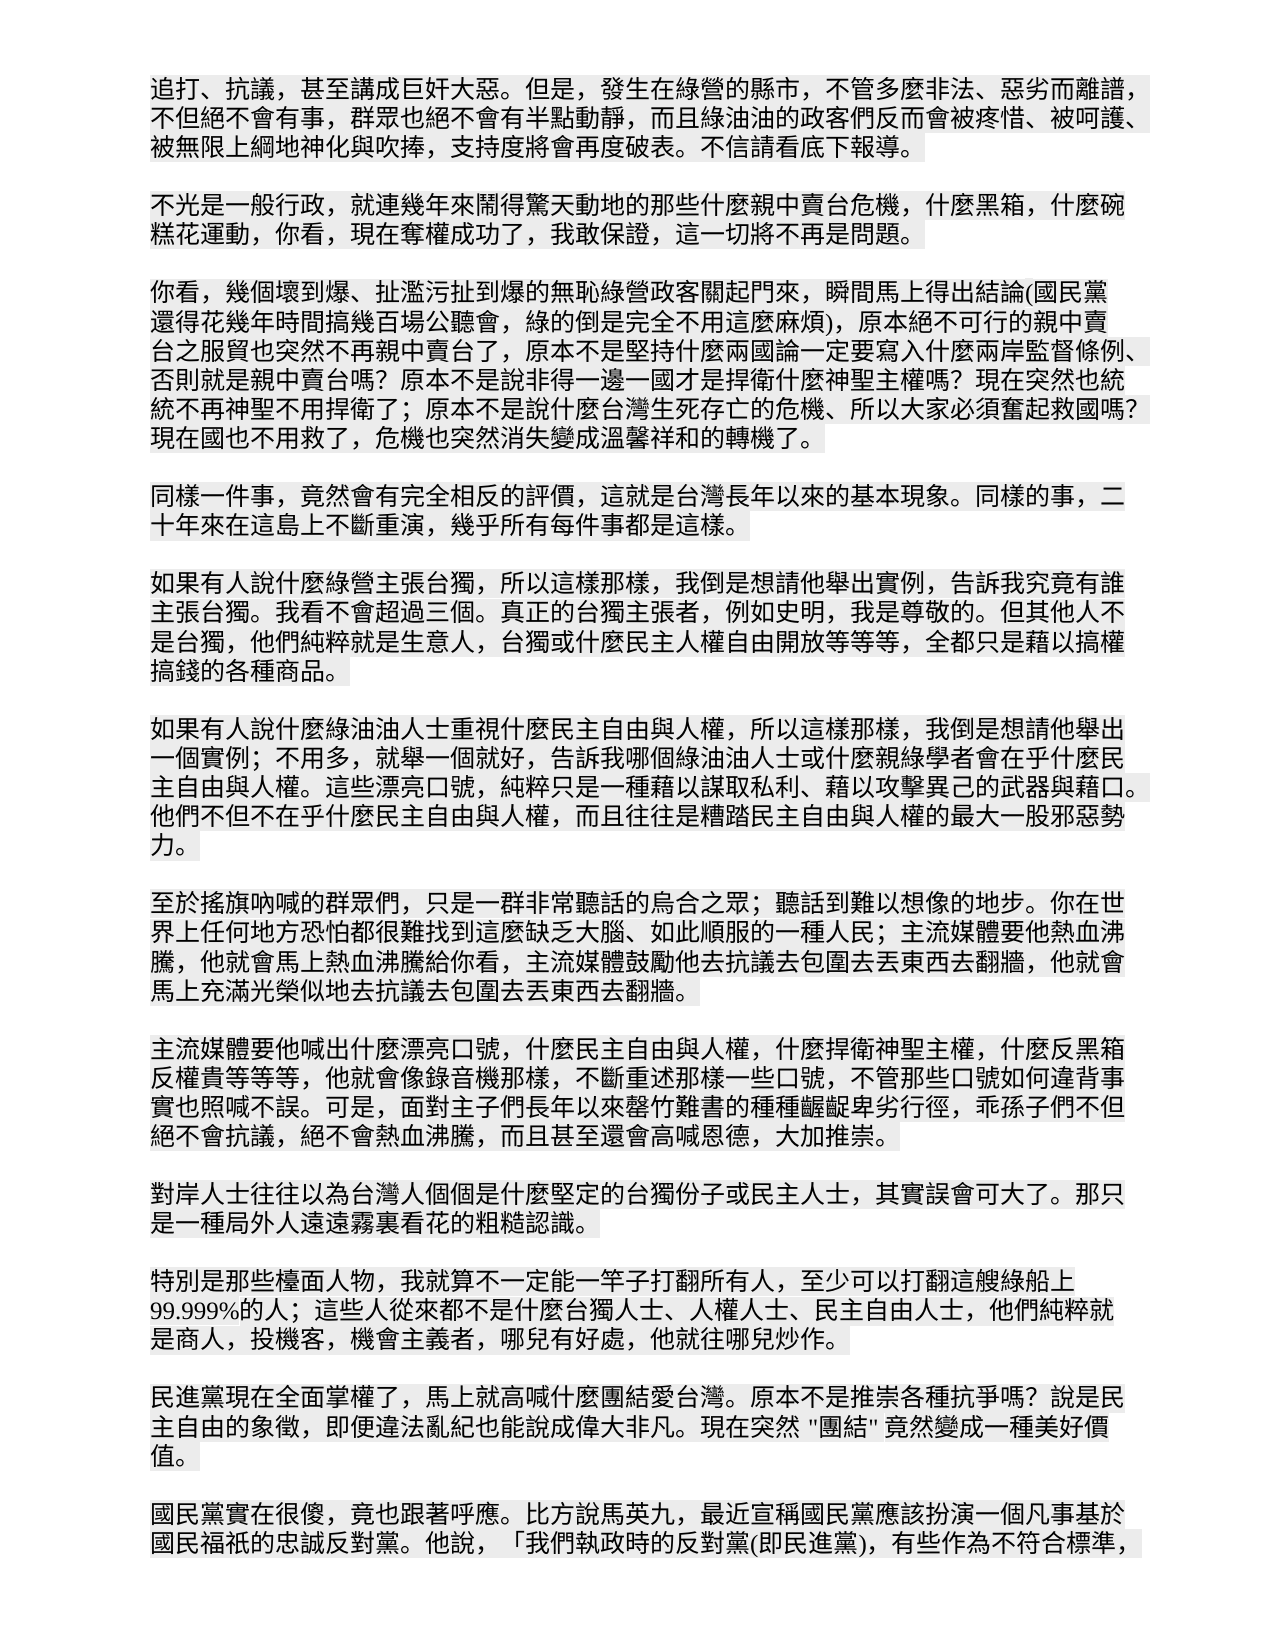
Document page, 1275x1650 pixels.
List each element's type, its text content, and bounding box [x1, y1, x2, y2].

text 南部地震，震出許多官商勾結與偷工減料的疑雲。今天，同樣的偷工減料以及官商勾結，如果發生在藍營執政的縣市，你看所謂輿論和群眾會有什麼反應，肯定會像過街老鼠一樣追打、抗議，甚至講成巨奸大惡。但是，發生在綠營的縣市，不管多麼非法、惡劣而離譜，不但絕不會有事，群眾也絕不會有半點動靜，而且綠油油的政客們反而會被疼惜、被呵護、被無限上綱地神化與吹捧，支持度將會再度破表。不信請看底下報導。 不光是一般行政，就連幾年來鬧得驚天動地的那些什麼親中賣台危機，什麼黑箱，什麼碗糕花運動，你看，現在奪權成功了，我敢保證，這一切將不再是問題。 你看，幾個壞到爆、扯濫污扯到爆的無恥綠營政客關起門來，瞬間馬上得出結論(國民黨還得花幾年時間搞幾百場公聽會，綠的倒是完全不用這麼麻煩)，原本絕不可行的親中賣台之服貿也突然不再親中賣台了，原本不是堅持什麼兩國論一定要寫入什麼兩岸監督條例、否則就是親中賣台嗎？原本不是說非得一邊一國才是捍衛什麼神聖主權嗎？現在突然也統統不再神聖不用捍衛了；原本不是說什麼台灣生死存亡的危機、所以大家必須奮起救國嗎？現在國也不用救了，危機也突然消失變成溫馨祥和的轉機了。 同樣一件事，竟然會有完全相反的評價，這就是台灣長年以來的基本現象。同樣的事，二十年來在這島上不斷重演，幾乎所有每件事都是這樣。 如果有人說什麼綠營主張台獨，所以這樣那樣，我倒是想請他舉出實例，告訴我究竟有誰主張台獨。我看不會超過三個。真正的台獨主張者，例如史明，我是尊敬的。但其他人不是台獨，他們純粹就是生意人，台獨或什麼民主人權自由開放等等等，全都只是藉以搞權搞錢的各種商品。 如果有人說什麼綠油油人士重視什麼民主自由與人權，所以這樣那樣，我倒是想請他舉出一個實例；不用多，就舉一個就好，告訴我哪個綠油油人士或什麼親綠學者會在乎什麼民主自由與人權。這些漂亮口號，純粹只是一種藉以謀取私利、藉以攻擊異己的武器與藉口。他們不但不在乎什麼民主自由與人權，而且往往是糟踏民主自由與人權的最大一股邪惡勢力。 至於搖旗吶喊的群眾們，只是一群非常聽話的烏合之眾；聽話到難以想像的地步。你在世界上任何地方恐怕都很難找到這麼缺乏大腦、如此順服的一種人民；主流媒體要他熱血沸騰，他就會馬上熱血沸騰給你看，主流媒體鼓勵他去抗議去包圍去丟東西去翻牆，他就會馬上充滿光榮似地去抗議去包圍去丟東西去翻牆。 主流媒體要他喊出什麼漂亮口號，什麼民主自由與人權，什麼捍衛神聖主權，什麼反黑箱反權貴等等等，他就會像錄音機那樣，不斷重述那樣一些口號，不管那些口號如何違背事實也照喊不誤。可是，面對主子們長年以來罄竹難書的種種齷齪卑劣行徑，乖孫子們不但絕不會抗議，絕不會熱血沸騰，而且甚至還會高喊恩德，大加推崇。 對岸人士往往以為台灣人個個是什麼堅定的台獨份子或民主人士，其實誤會可大了。那只是一種局外人遠遠霧裏看花的粗糙認識。 特別是那些檯面人物，我就算不一定能一竿子打翻所有人，至少可以打翻這艘綠船上99.999%的人；這些人從來都不是什麼台獨人士、人權人士、民主自由人士，他們純粹就是商人，投機客，機會主義者，哪兒有好處，他就往哪兒炒作。 民進黨現在全面掌權了，馬上就高喊什麼團結愛台灣。原本不是推崇各種抗爭嗎？說是民主自由的象徵，即便違法亂紀也能說成偉大非凡。現在突然 "團結" 竟然變成一種美好價值。 國民黨實在很傻，竟也跟著呼應。比方說馬英九，最近宣稱國民黨應該扮演一個凡事基於國民福祇的忠誠反對黨。他說，「我們執政時的反對黨(即民進黨)，有些作為不符合標準，我們盡量不要採取，如果一樣也占領主席台，人民會一樣失望」。真是傻到爆。你再怎麼民主、法治、人權也沒用，照樣會被抹黑成萬惡不赦，而綠油油的那一方，就算再怎麼惡搞怎麼扯爛污也沒關係，照樣能獲得群眾們的熱烈喝采與響應。 我若是國民黨領導人，我會以其人之道還治其人之身。我會高喊捍衛神聖主權，一定要把兩國論納入兩岸監督條例才行。至於禍國殃民、親中賣台的服貿，無論如何都不許通過；所有民進黨過去的偉大主張都必須貫徹始終才行。當然，我知道就算你如法炮製，群眾也不會買單。因為台灣人已經被洗腦洗成綠色腦袋，只要是綠的，一定都對；否則就一定全錯。 我因為長年不看繁體中文寫的文章，顯得孤陋寡聞，最近偶然發現一位作者，是誰我完全不知道，筆名叫王大師，看了幾篇他的文字，十分佩服。我打算選擇一些他的文章，陸陸續續會把它貼出來(如果他不反對的話)。 他確實寫得很好，特別是關於藍綠社會與國內外政治，在台灣能有如此深刻體認者，鳳毛麟角，近乎絕跡。比方說，他創了一個詞叫 "社運IPO"，IPO就是initial public offerings，首度公開募股的意思。簡單說，這哪是什麼社運，誤會大了，它不是社運，它只是藉著社運搞錢搞權，或是藉以打擊敵人、貫徹一己好惡的一種工具。 2000年阿扁剛剛上台時，八成多的超高支持度，什麼 "有夢最美、希望相隨"，整個台灣一片所謂 "新政府" 的歡呼聲，誰敢對之稍有不敬，誰就是變態異類，其心可誅。我甘冒大不諱，小心翼翼地寫了一篇其實非常溫和的文章叫"舊人民不會有新政府"，儘管溫和，照樣引來軒然大波，照樣為自己招來無數禍患。 可是，假若你回頭去找出那篇16年前的文章，你也許會同意我說的；你也許會發現，不管如何改朝換代，台灣人其實跟過去的舊黨國時期一模一樣，甚且變本加厲，變得更愚昧，更反智，更封閉，更順從，對於少數異己的殘害行徑更加卑鄙，更容易被主流勢力所操弄，幾乎到了一種你很難在世界上其它地方找到類似狀況的瘋狂愚昧地步。難道你真的會相信，這樣一種素質的人民，會產生什麼清明燦爛理性豐厚的美好政治與美好社會？ 當你看到一個人，騎著馬朝懸崖走去，你會怎麼做？當然是趕緊提出示警，不能再往前走了，再往前就得粉身碎骨了。但對方不一定會相信，他甚至會說你嫉妒他有馬可騎，說你居心不良，可能是敵人派來的。 如果示警只是一種預言，那倒也只能僅供參考，但事實上這已經不是預言，而是已經發生的事，而且不斷惡化中。台灣過去20 年來難道還不夠慘？難道你真的不知道原因何在？難道你真的以為這島上有什麼民主自由與人權？難道你真以為這島上有什麼言論自由？當然，現在幾乎沒有人會因為言論而抓你去坐牢，但你光是為了示警所必須付出的代價，恐怕遠遠比坐牢還痛苦一百倍。 陳真 =================== 「救」出民調滿意度 ，賴清德救災表現9成滿意 風傳媒 2016. 2. 17. 南台灣2月6日發生強震，台南多區引發嚴重傷亡。TVBS民調中心於16日針對政府的救災表現進行民調，數據顯示，近9成（88％）的台南市民對台南市長賴清德表示滿意，未表意見的7％，不滿意的僅5％；而交叉分析的結果指出，賴清德的民調在重災區更有高漲情況，在永康、仁德、麻豆、佳里區測出高達91％的滿意度。 ======================= 民進黨擬修兩岸監督條例「去兩國論」 陸委會：合憲、務實、可行 風傳媒作者仇佩芬 2016年2月18日 民進黨將《兩岸協議監督條例》列為新會期優先法案，並擬修改原本草案中對台灣與對岸的稱謂，「要回到中華民國憲政體制上」。民進黨立院黨團總召柯建銘18日下午受訪肯定表示，「以後不會有那個（兩國論）的問題」。 陸委會對民進黨此一調整隨即表達肯定之意。陸委會發言人楊家駿18日在例行記者會上表示，民進黨的作法是「合憲、務實、可行的處理方式」，當然對兩岸關係長期穩定發展有其穩定力量。 這項被外界視為「去兩國論」的調整，下午再次得到柯建銘的證實。他在研習會議後受訪以十分肯定的語氣說，「以後不會有那個（兩國論）問題」。 ======================= 綠版兩岸監督條例 回歸憲政體制 名稱不用台灣、中國 去兩國論 2016年02月19日 記者蔡浩祥／台北報導 綠版兩岸監督條例 去兩國論 2014年4月6日，太陽花學運期間，立法院外懸掛《兩岸協議監督條例》相關布條。（本報系資料照片） 民進黨立院黨團總召柯建銘18日說，《兩岸協議監督條例》名稱不用台灣與中國。（記者蔡浩祥攝） 民進黨將在《兩岸協議監督條例》拿掉「兩國論」版本，向中國大陸伸出橄欖枝。 民進黨立法院黨團總召柯建銘18日受訪指出，新會期黨團版監督條例將回歸中華民國憲政體制，名稱上不會再用台灣、中國，內容上也不會再有「兩國論」的問題。 ======================= 馬英九：忠誠的在野黨 不為反對而反對 2016年02月19日 記者盧素梅／台北報導 馬英九表示，國民黨要當一個忠誠的反對黨，最起碼行動都應該為了國民福祉，不是為了反對而反對。馬英九說：「我們執政時的反對黨，有些作為不符合標準，我們盡量不要採取，如果一樣也占領主席台，人民會一樣失望」。 [150, 75, 1125, 1558]
